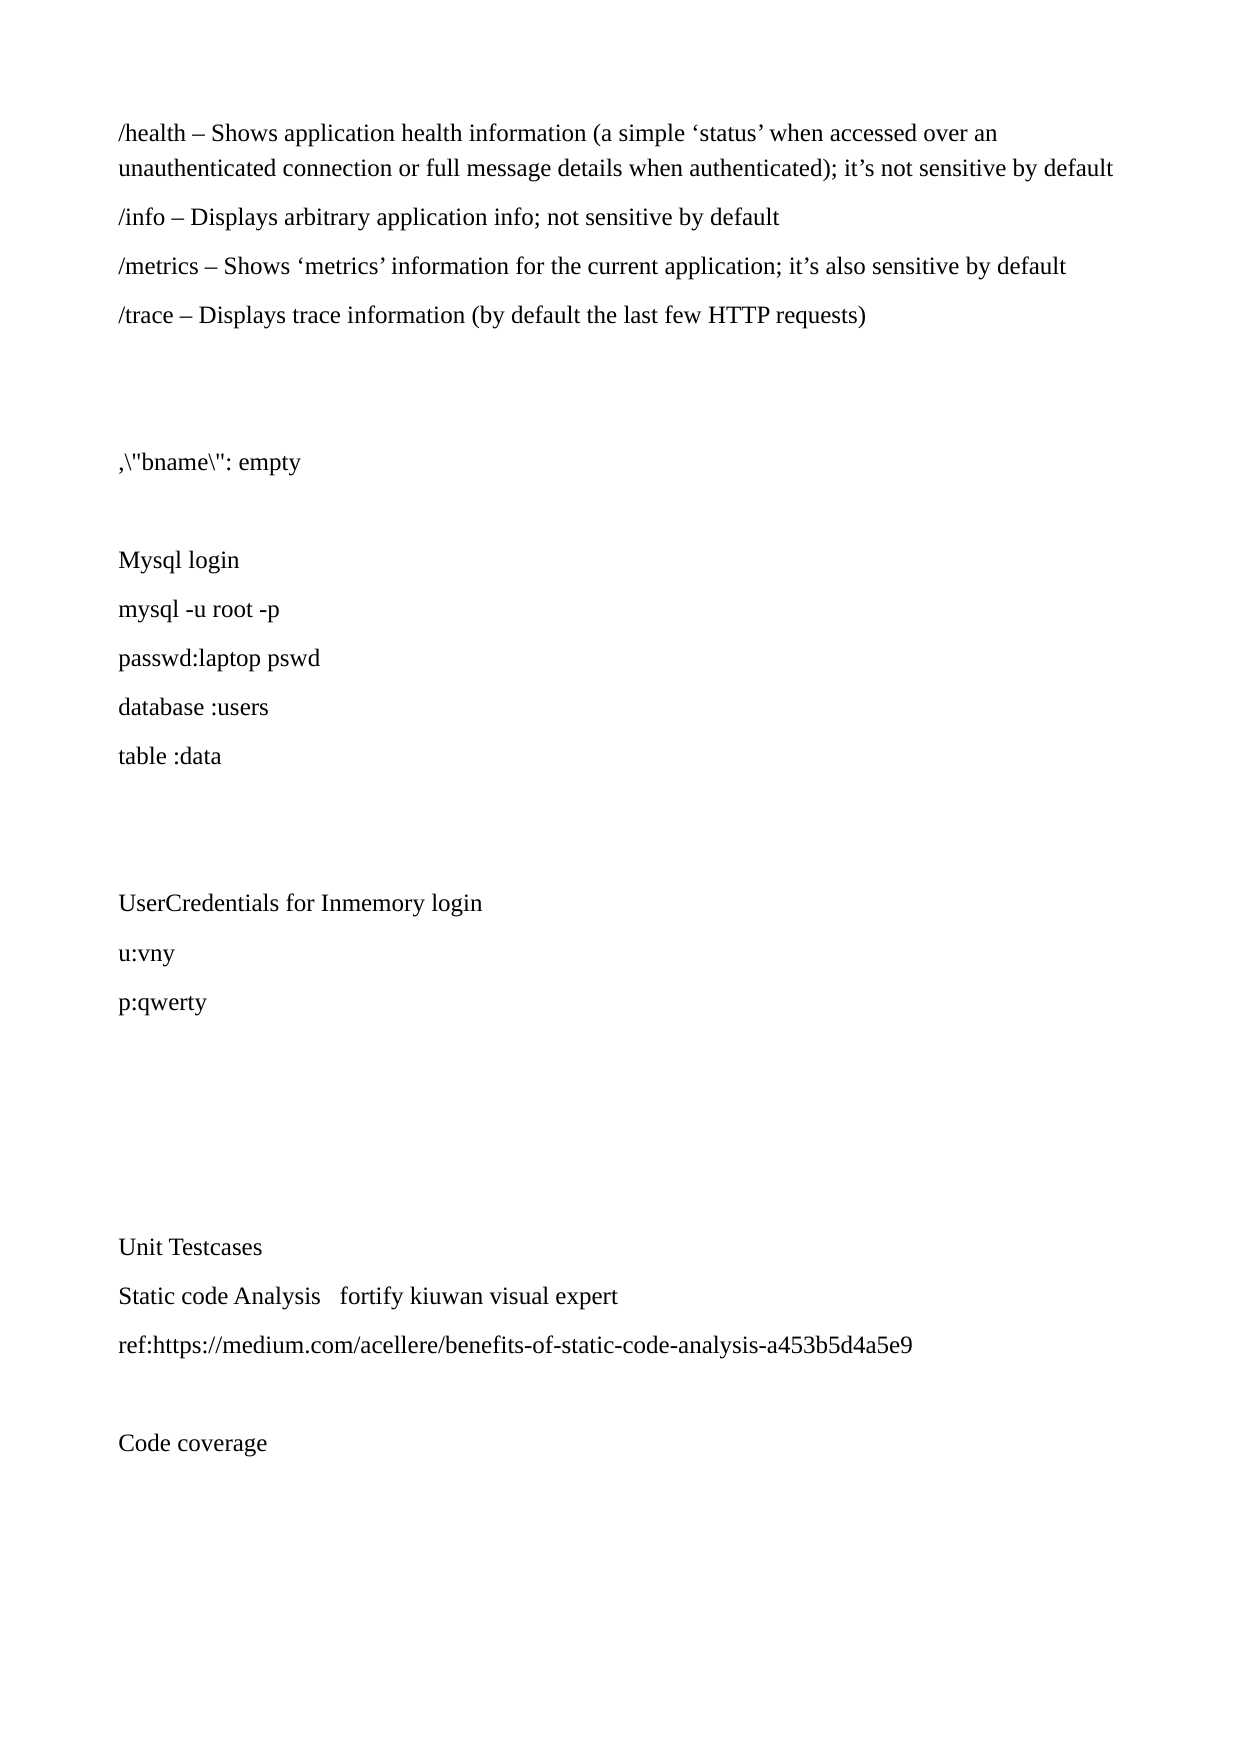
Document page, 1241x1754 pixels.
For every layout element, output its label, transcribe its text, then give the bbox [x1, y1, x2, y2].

text database :users [118, 692, 1122, 721]
text Mysql login [118, 545, 1122, 574]
text /info – Displays arbitrary application info; not sensitive by default [118, 202, 1122, 230]
text Static code Analysis fortify kiuwan visual expert [118, 1281, 1122, 1310]
text /health – Shows application health information (a simple ‘status’ when accessed over an unauthenticated connection or full message details when authenticated); it’s not sensitive by default [118, 118, 1122, 181]
text Code coverage [118, 1428, 1122, 1457]
text passwd:laptop pswd [118, 643, 1122, 672]
text /trace – Displays trace information (by default the last few HTTP requests) [118, 300, 1122, 328]
text ref:https://medium.com/acellere/benefits-of-static-code-analysis-a453b5d4a5e9 [118, 1330, 1122, 1359]
text /metrics – Shows ‘metrics’ information for the current application; it’s also sensitive by default [118, 251, 1122, 279]
text u:vny [118, 938, 1122, 966]
text p:qwerty [118, 987, 1122, 1015]
text Unit Testcases [118, 1232, 1122, 1261]
text table :data [118, 741, 1122, 770]
text UserCredentials for Inmemory login [118, 888, 1122, 917]
text ,\"bname\": empty [118, 447, 1122, 476]
text mysql -u root -p [118, 594, 1122, 623]
